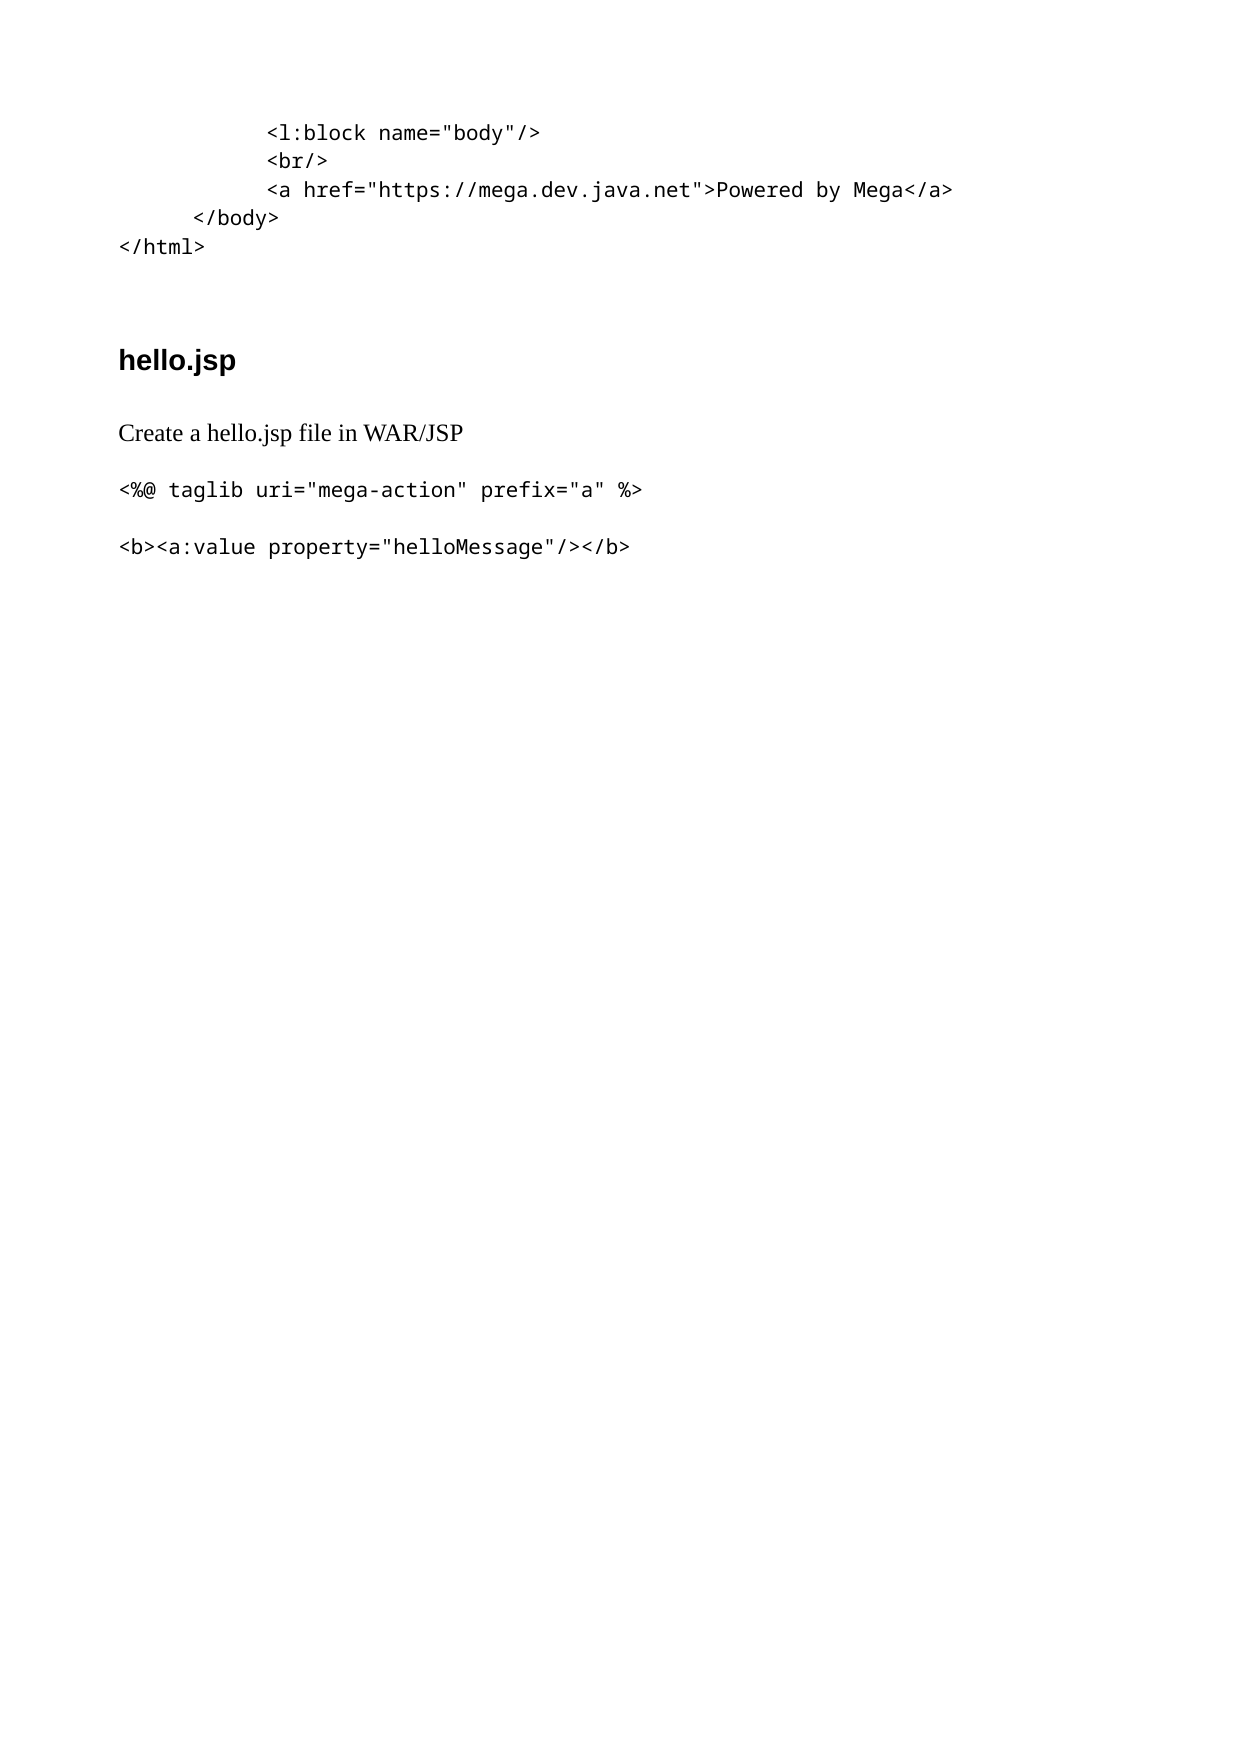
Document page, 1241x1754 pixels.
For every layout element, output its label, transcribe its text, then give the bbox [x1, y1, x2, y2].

text <b><a:value property="helloMessage"/></b> [118, 532, 1122, 560]
text <l:block name="body"/> [118, 118, 1122, 147]
subtitle hello.jsp [118, 343, 1122, 376]
text <a href="https://mega.dev.java.net">Powered by Mega</a> [118, 175, 1122, 203]
text Create a hello.jsp file in WAR/JSP [118, 418, 1122, 446]
text <br/> [118, 147, 1122, 175]
text <%@ taglib uri="mega-action" prefix="a" %> [118, 475, 1122, 503]
text </body> [118, 203, 1122, 232]
text </html> [118, 232, 1122, 260]
